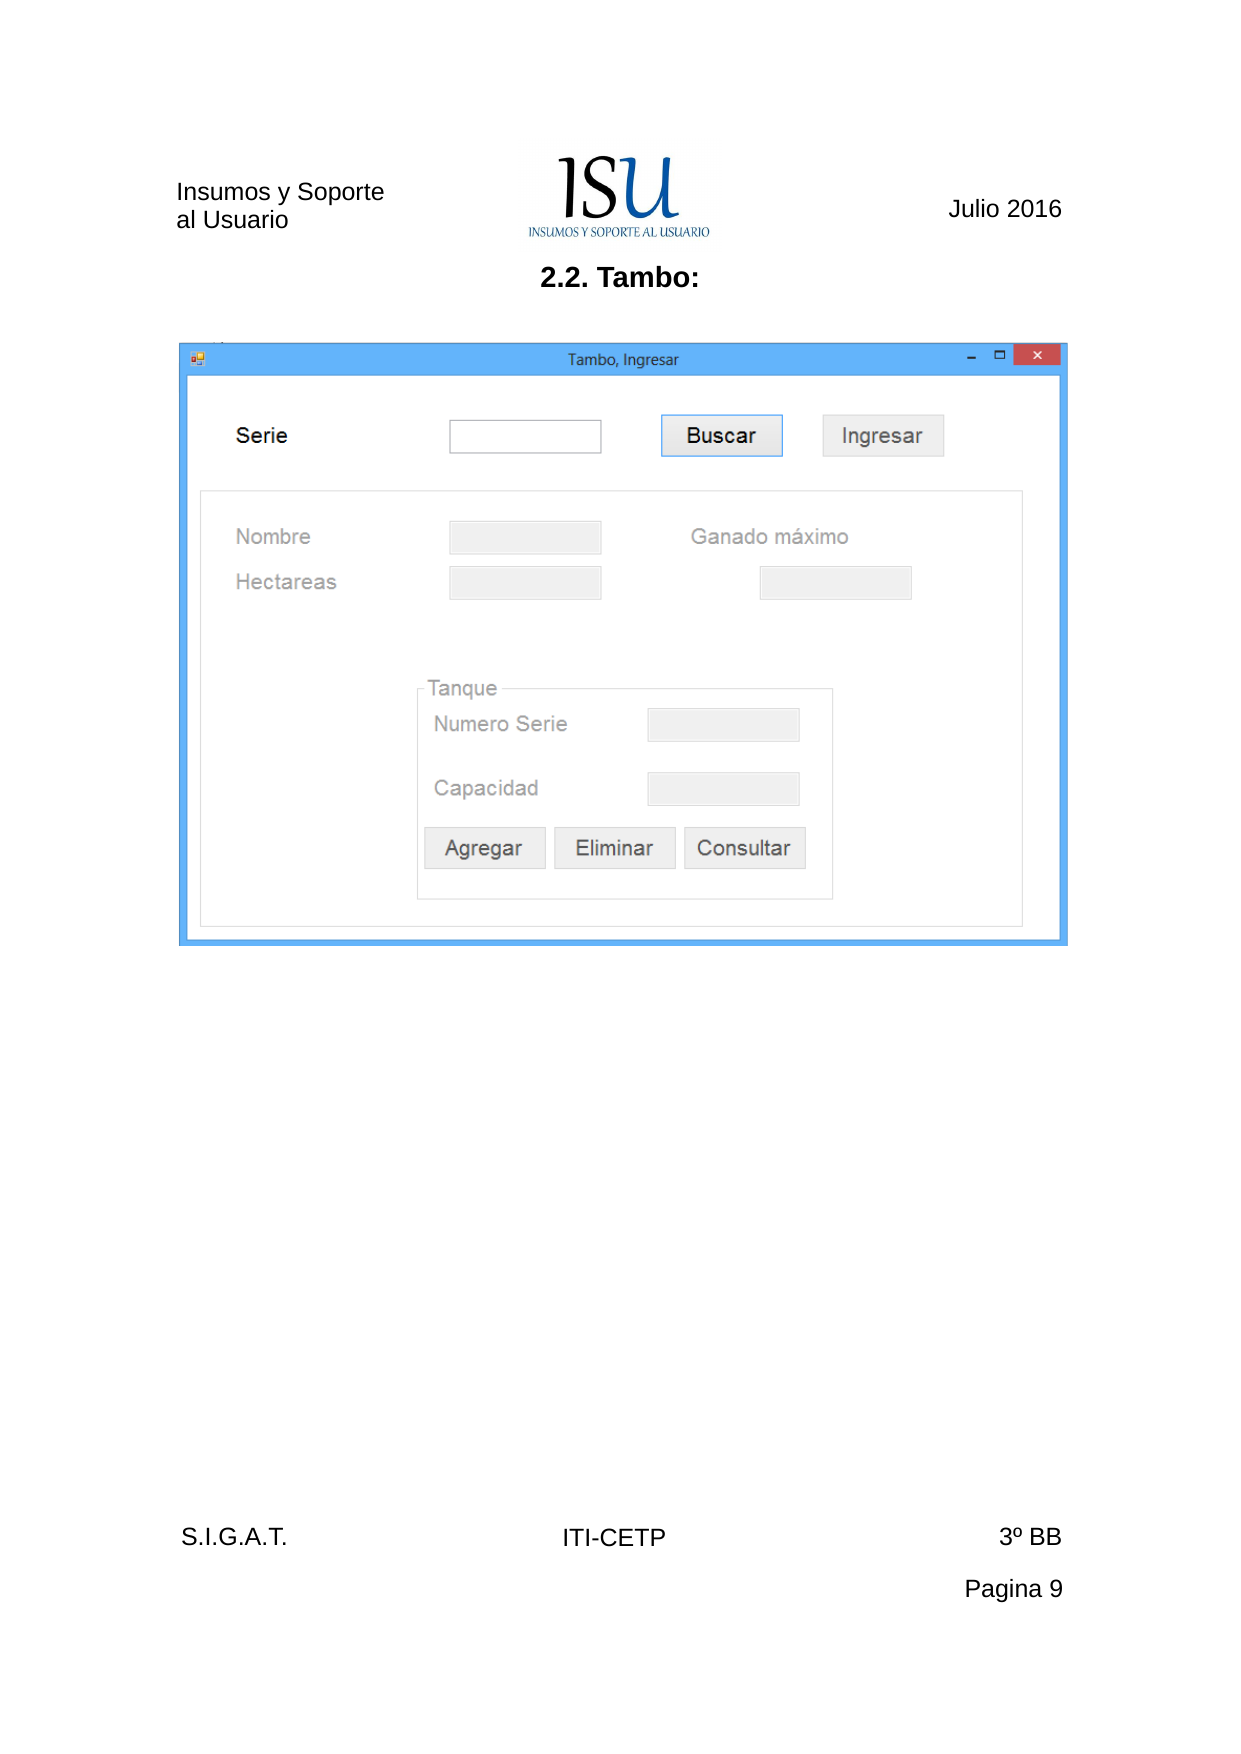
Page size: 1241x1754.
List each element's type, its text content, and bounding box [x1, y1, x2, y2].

picture [517, 138, 723, 252]
text 2.2. Tambo: [177, 260, 1063, 293]
